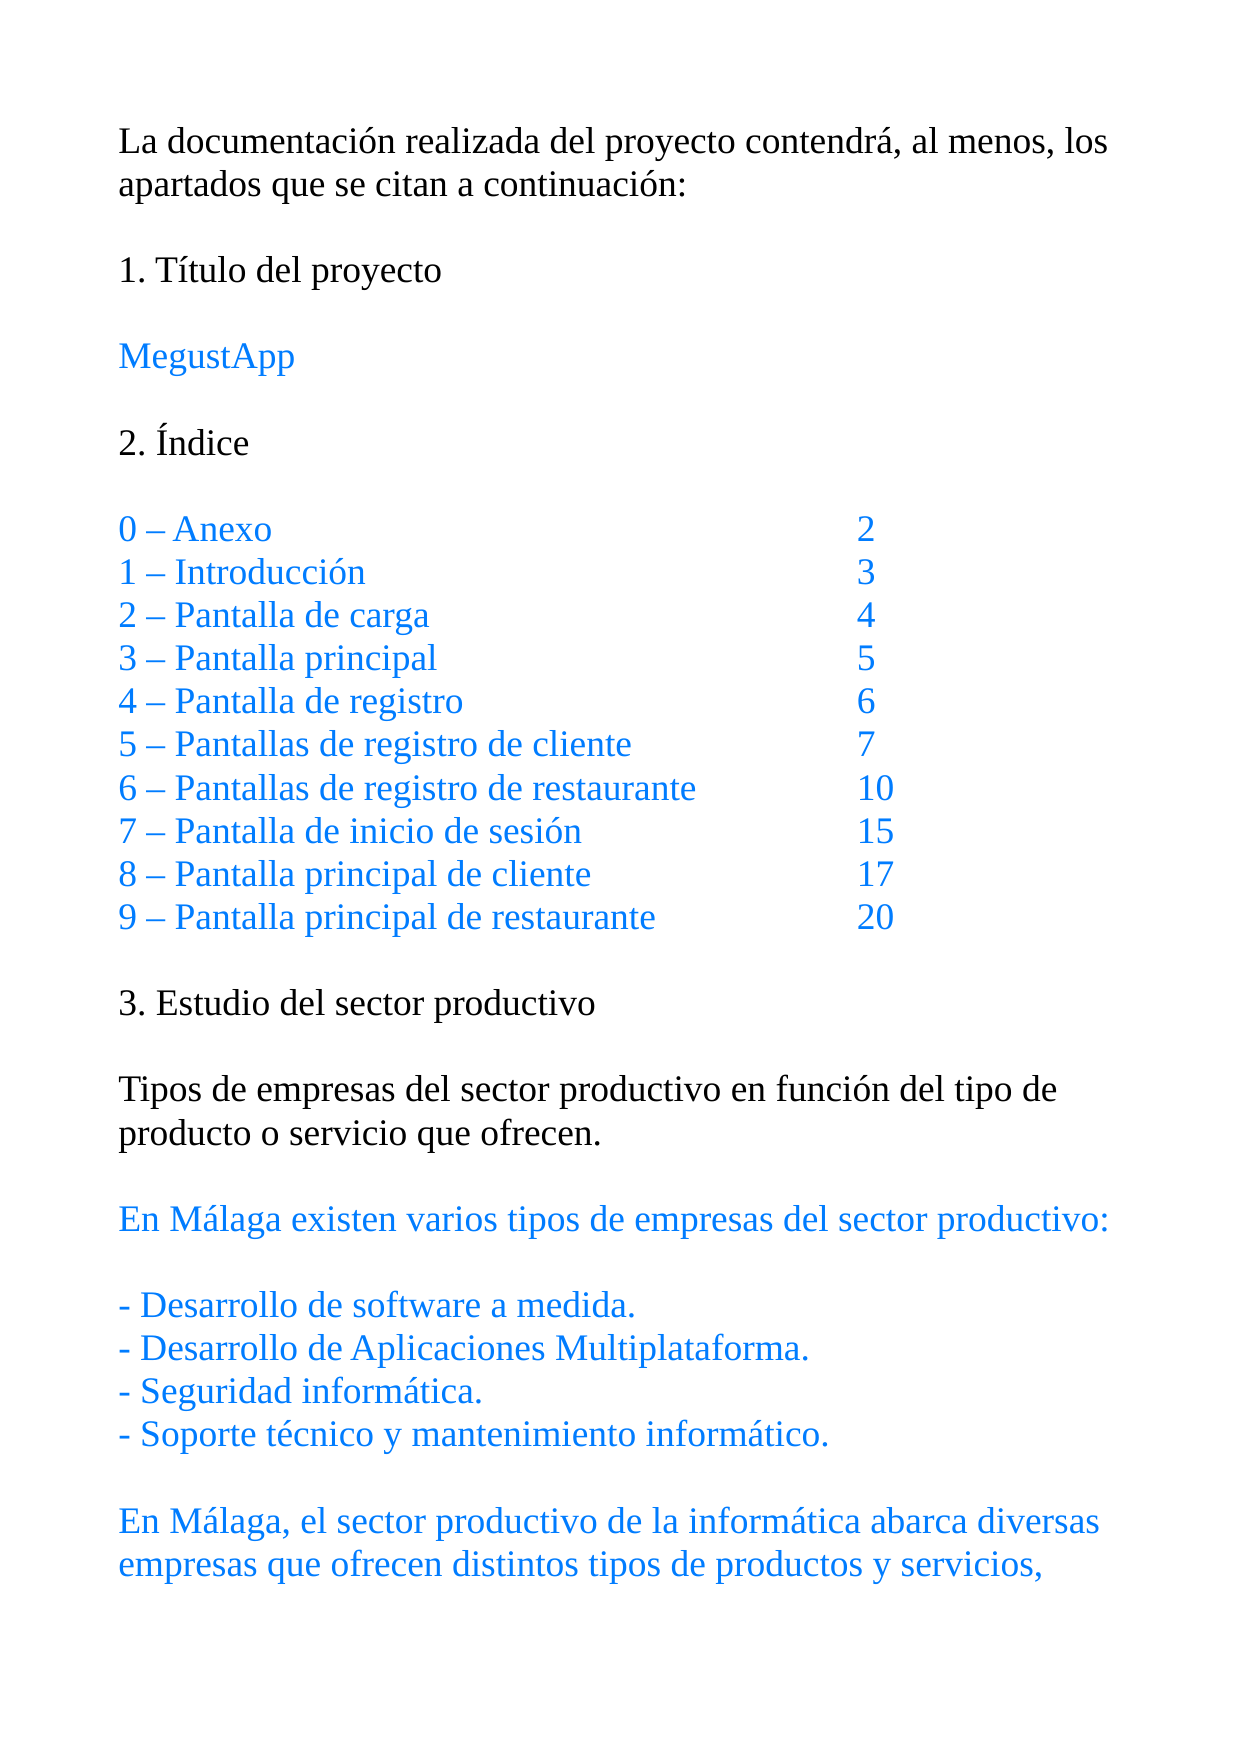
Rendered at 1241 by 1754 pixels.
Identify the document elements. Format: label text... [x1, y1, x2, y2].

text En Málaga, el sector productivo de la informática abarca diversas empresas que ofrecen distintos tipos de productos y servicios, [118, 1498, 1122, 1584]
text 6 – Pantallas de registro de restaurante 10 [118, 765, 1122, 808]
text 1 – Introducción 3 [118, 549, 1122, 592]
text 2. Índice [118, 420, 1122, 463]
text 2 – Pantalla de carga 4 [118, 592, 1122, 636]
text MegustApp [118, 334, 1122, 377]
text 5 – Pantallas de registro de cliente 7 [118, 722, 1122, 765]
text 9 – Pantalla principal de restaurante 20 [118, 894, 1122, 937]
text - Desarrollo de Aplicaciones Multiplataforma. [118, 1326, 1122, 1369]
text En Málaga existen varios tipos de empresas del sector productivo: [118, 1196, 1122, 1239]
text Tipos de empresas del sector productivo en función del tipo de producto o servicio que ofrecen. [118, 1067, 1122, 1153]
text - Soporte técnico y mantenimiento informático. [118, 1412, 1122, 1455]
text 7 – Pantalla de inicio de sesión 15 [118, 808, 1122, 851]
text 4 – Pantalla de registro 6 [118, 679, 1122, 722]
text 1. Título del proyecto [118, 247, 1122, 291]
text 3 – Pantalla principal 5 [118, 636, 1122, 679]
text 3. Estudio del sector productivo [118, 981, 1122, 1024]
text La documentación realizada del proyecto contendrá, al menos, los apartados que se citan a continuación: [118, 118, 1122, 204]
text - Seguridad informática. [118, 1369, 1122, 1412]
text 8 – Pantalla principal de cliente 17 [118, 851, 1122, 894]
text - Desarrollo de software a medida. [118, 1282, 1122, 1326]
text 0 – Anexo 2 [118, 506, 1122, 549]
